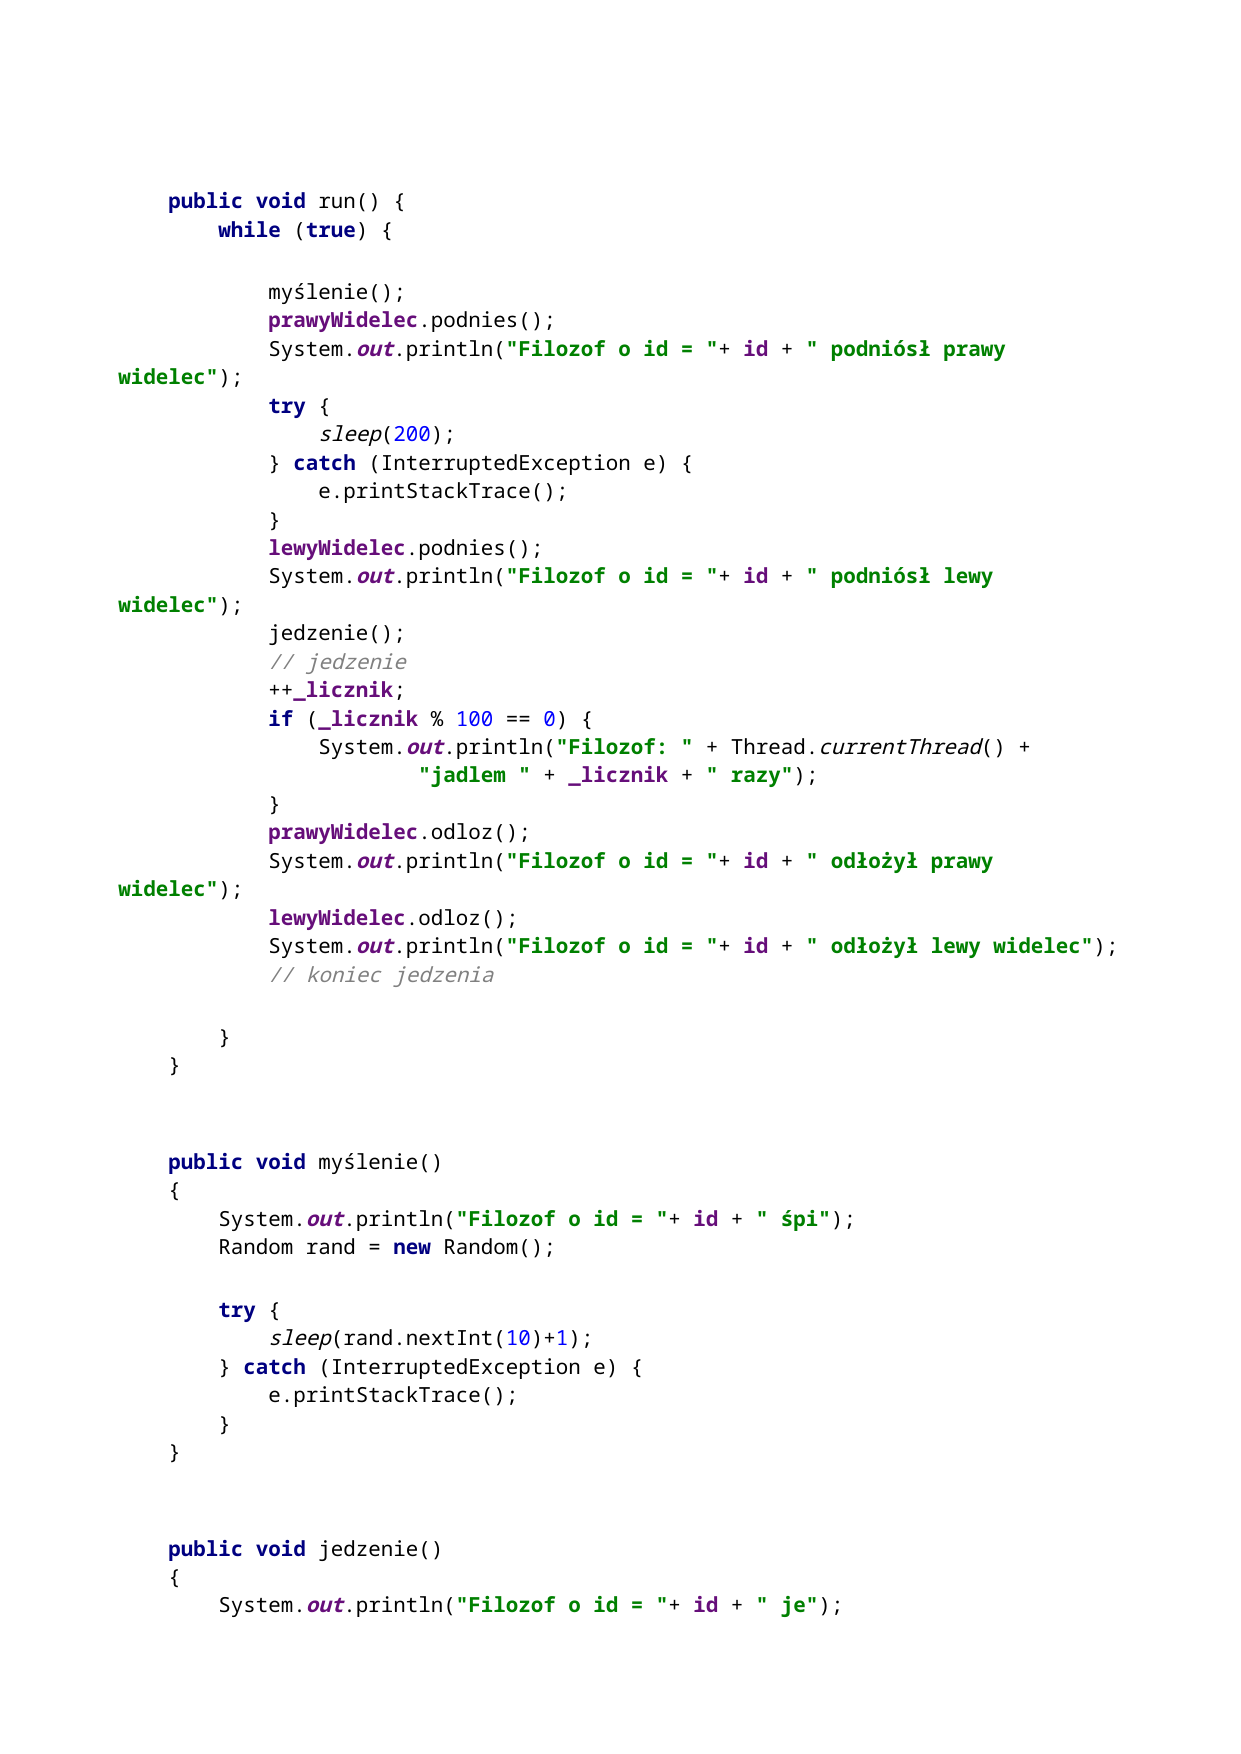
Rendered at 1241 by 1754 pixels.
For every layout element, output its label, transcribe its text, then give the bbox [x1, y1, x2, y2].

text public void run() { while (true) { myślenie(); prawyWidelec.podnies(); System.out.println("Filozof o id = "+ id + " podniósł prawy widelec"); try { sleep(200); } catch (InterruptedException e) { e.printStackTrace(); } lewyWidelec.podnies(); System.out.println("Filozof o id = "+ id + " podniósł lewy widelec"); jedzenie(); // jedzenie ++_licznik; if (_licznik % 100 == 0) { System.out.println("Filozof: " + Thread.currentThread() + "jadlem " + _licznik + " razy"); } prawyWidelec.odloz(); System.out.println("Filozof o id = "+ id + " odłożył prawy widelec"); lewyWidelec.odloz(); System.out.println("Filozof o id = "+ id + " odłożył lewy widelec"); // koniec jedzenia } } public void myślenie() { System.out.println("Filozof o id = "+ id + " śpi"); Random rand = new Random(); try { sleep(rand.nextInt(10)+1); } catch (InterruptedException e) { e.printStackTrace(); } } public void jedzenie() { System.out.println("Filozof o id = "+ id + " je"); [118, 118, 1122, 1619]
